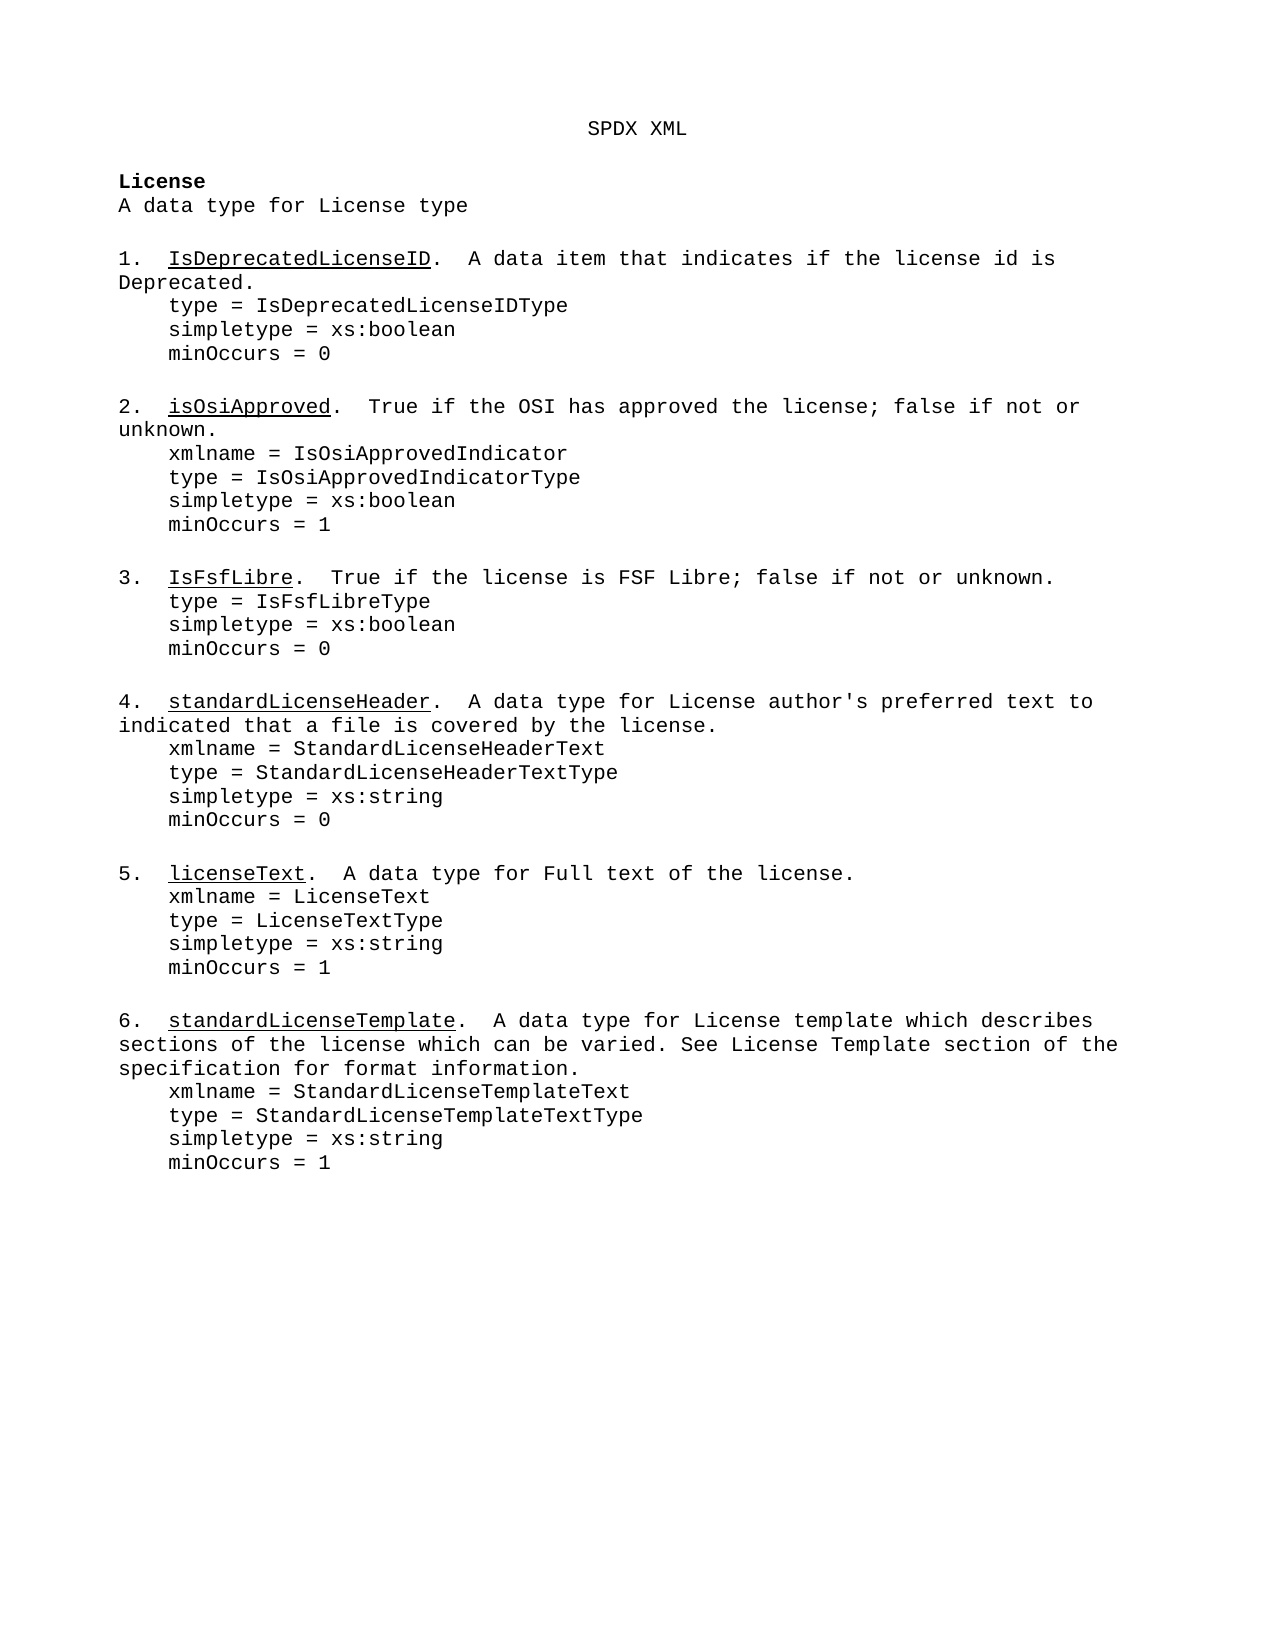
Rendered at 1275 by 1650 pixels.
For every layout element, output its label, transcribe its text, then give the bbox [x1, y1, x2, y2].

text minOccurs = 0 [118, 809, 1157, 833]
text 4. standardLicenseHeader. A data type for License author's preferred text to indicated that a file is covered by the license. [118, 691, 1157, 738]
text A data type for License type [118, 195, 1157, 218]
text minOccurs = 1 [118, 957, 1157, 981]
text xmlname = StandardLicenseHeaderText [118, 738, 1157, 762]
text simpletype = xs:boolean [118, 614, 1157, 638]
text xmlname = StandardLicenseTemplateText [118, 1081, 1157, 1105]
text type = StandardLicenseTemplateTextType [118, 1105, 1157, 1128]
text type = IsOsiApprovedIndicatorType [118, 467, 1157, 490]
text simpletype = xs:string [118, 786, 1157, 809]
text simpletype = xs:string [118, 1128, 1157, 1152]
text simpletype = xs:boolean [118, 319, 1157, 343]
text xmlname = IsOsiApprovedIndicator [118, 443, 1157, 467]
text xmlname = LicenseText [118, 886, 1157, 910]
text type = IsFsfLibreType [118, 591, 1157, 614]
text minOccurs = 1 [118, 514, 1157, 538]
text SPDX XML [118, 118, 1157, 142]
text type = LicenseTextType [118, 910, 1157, 933]
text minOccurs = 0 [118, 638, 1157, 662]
text 3. IsFsfLibre. True if the license is FSF Libre; false if not or unknown. [118, 567, 1157, 591]
text 5. licenseText. A data type for Full text of the license. [118, 862, 1157, 886]
text 1. IsDeprecatedLicenseID. A data item that indicates if the license id is Deprecated. [118, 248, 1157, 295]
text simpletype = xs:string [118, 933, 1157, 957]
text type = StandardLicenseHeaderTextType [118, 762, 1157, 786]
text 2. isOsiApproved. True if the OSI has approved the license; false if not or unknown. [118, 396, 1157, 443]
text simpletype = xs:boolean [118, 490, 1157, 514]
text 6. standardLicenseTemplate. A data type for License template which describes sections of the license which can be varied. See License Template section of the specification for format information. [118, 1010, 1157, 1081]
text minOccurs = 1 [118, 1152, 1157, 1176]
text type = IsDeprecatedLicenseIDType [118, 295, 1157, 319]
text License [118, 171, 1157, 195]
text minOccurs = 0 [118, 343, 1157, 366]
